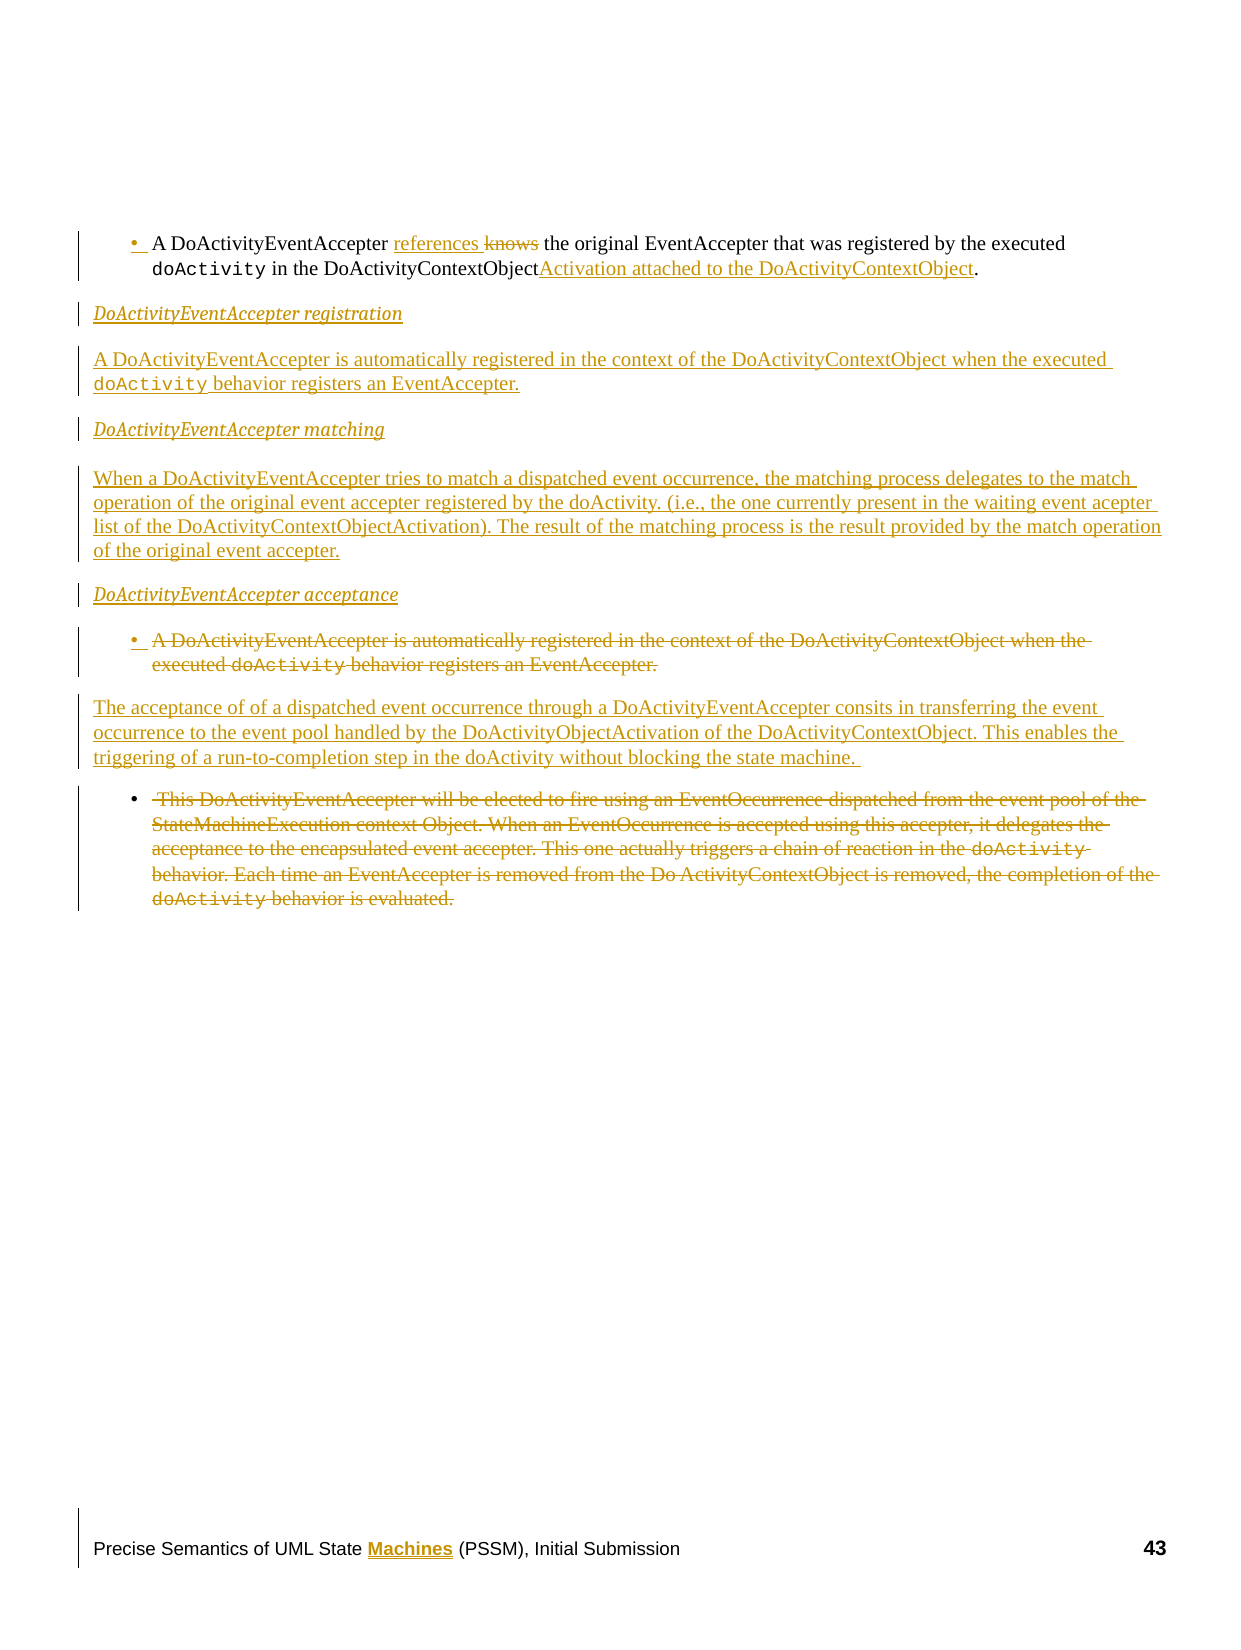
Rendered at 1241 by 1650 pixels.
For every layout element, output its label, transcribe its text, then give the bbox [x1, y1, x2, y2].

text When a DoActivityEventAccepter tries to match a dispatched event occurrence, the matching process delegates to the match operation of the original event accepter registered by the doActivity. (i.e., the one currently present in the waiting event acepter list of the DoActivityContextObjectActivation). The result of the matching process is the result provided by the match operation of the original event accepter. [93, 466, 1164, 562]
subtitle DoActivityEventAccepter registration [93, 302, 1164, 326]
subtitle DoActivityEventAccepter acceptance [93, 583, 1164, 607]
list A DoActivityEventAccepter references the original EventAccepter that was registered by the executed doActivity in the DoActivityContextObjectActivation attached to the DoActivityContextObject. [131, 231, 1164, 281]
subtitle DoActivityEventAccepter matching [93, 417, 1164, 441]
text The acceptance of of a dispatched event occurrence through a DoActivityEventAccepter consits in transferring the event occurrence to the event pool handled by the DoActivityObjectActivation of the DoActivityContextObject. This enables the triggering of a run-to-completion step in the doActivity without blocking the state machine. [93, 694, 1164, 769]
text A DoActivityEventAccepter is automatically registered in the context of the DoActivityContextObject when the executed doActivity behavior registers an EventAccepter. [93, 346, 1164, 396]
